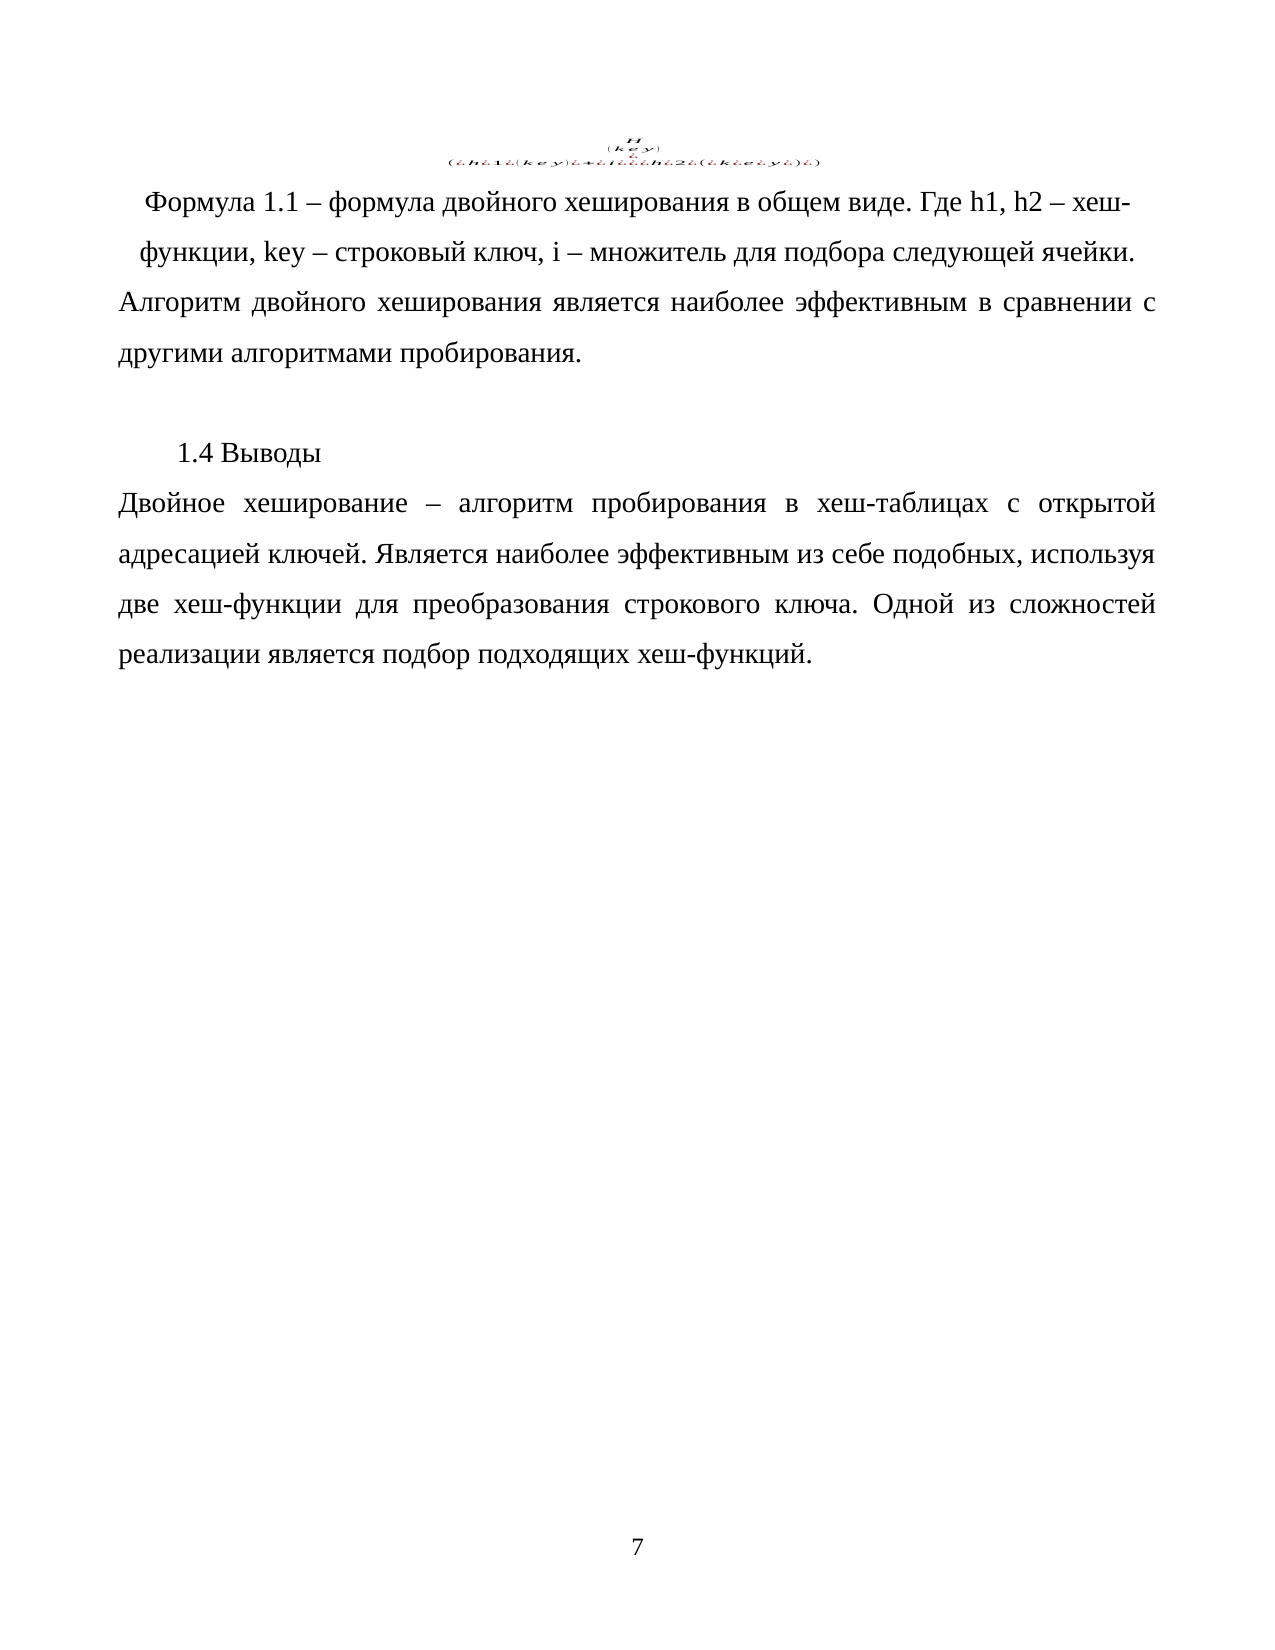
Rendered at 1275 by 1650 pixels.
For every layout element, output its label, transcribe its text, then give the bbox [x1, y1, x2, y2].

text Двойное хеширование – алгоритм пробирования в хеш-таблицах с открытой адресацией ключей. Является наиболее эффективным из себе подобных, используя две хеш-функции для преобразования строкового ключа. Одной из сложностей реализации является подбор подходящих хеш-функций. [118, 486, 1157, 670]
text Формула 1.1 – формула двойного хеширования в общем виде. Где h1, h2 – хеш-функции, key – строковый ключ, i – множитель для подбора следующей ячейки. [118, 184, 1157, 268]
text 1.4 Выводы [118, 435, 1157, 469]
text Алгоритм двойного хеширования является наиболее эффективным в сравнении с другими алгоритмами пробирования. [118, 284, 1157, 368]
